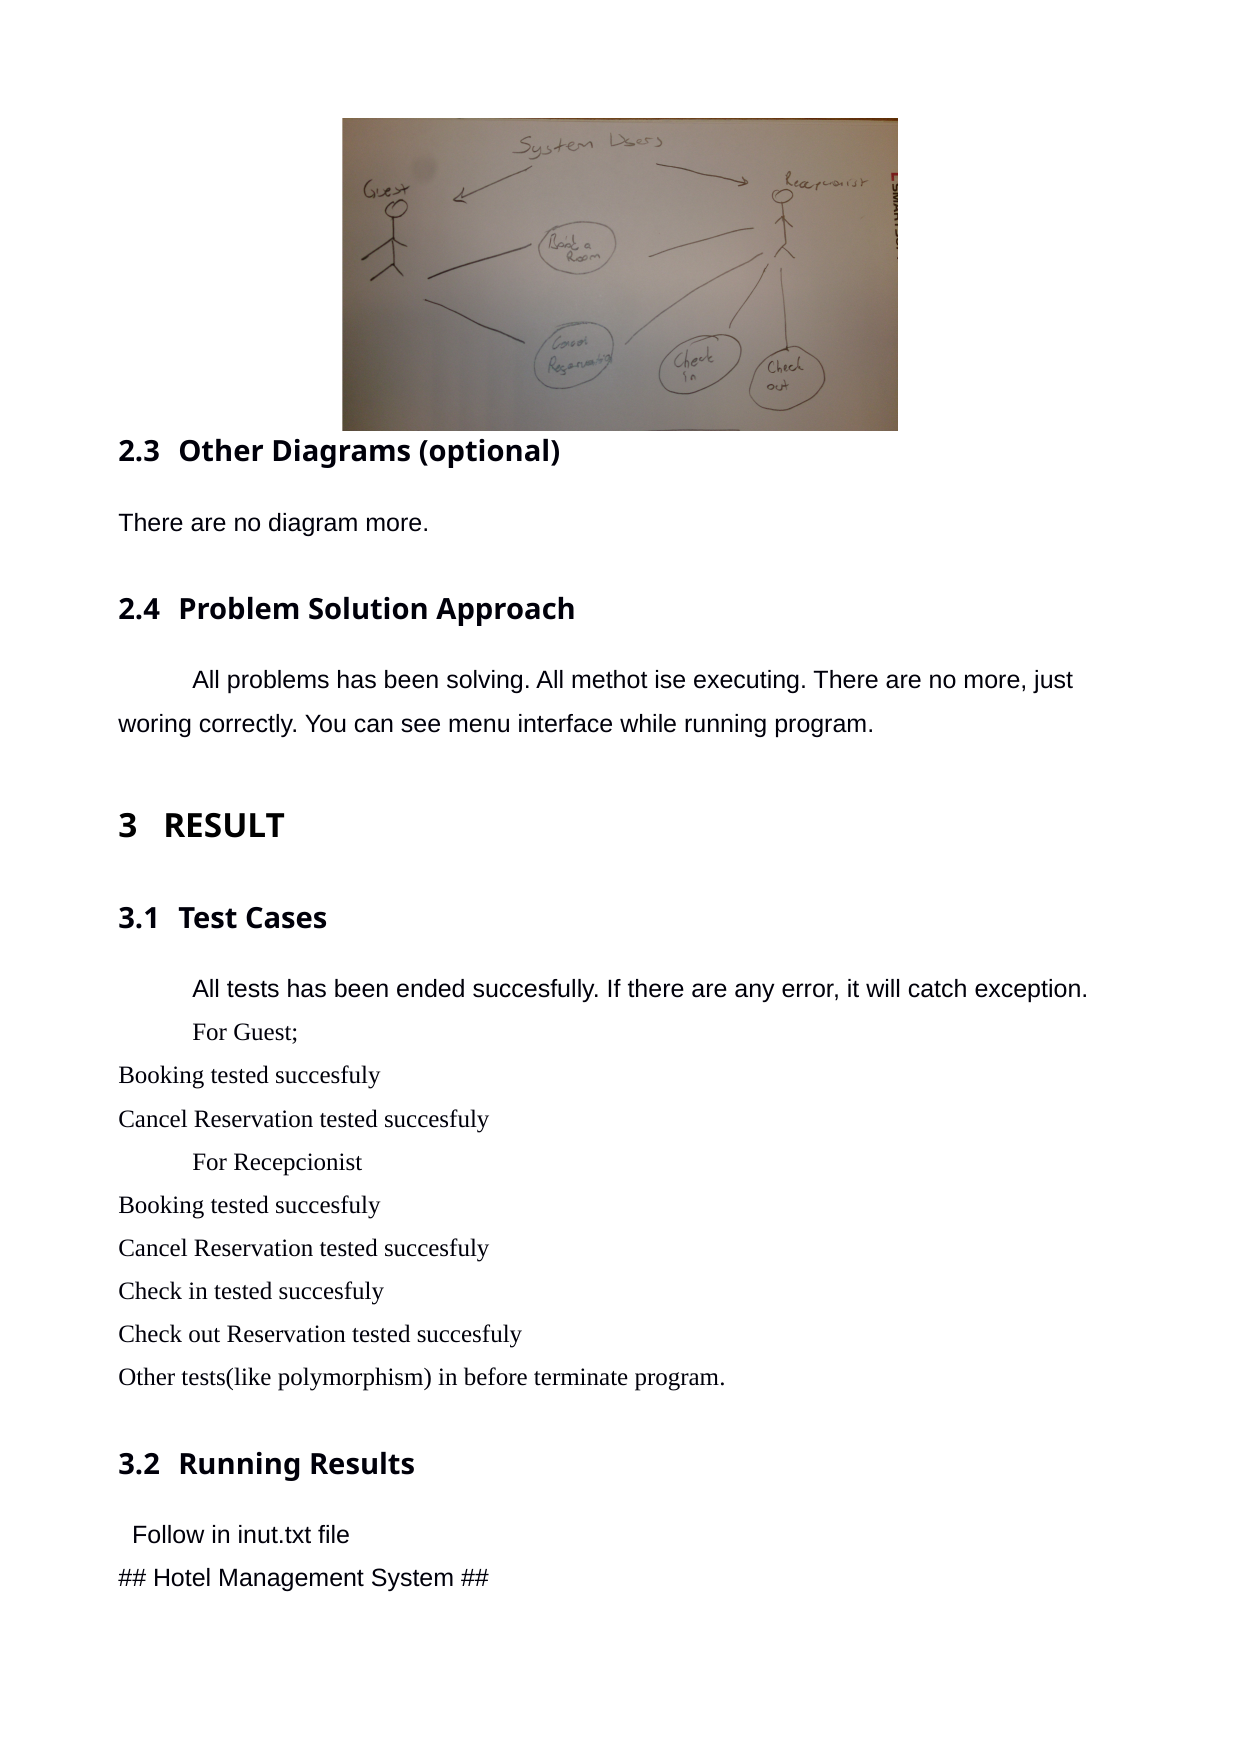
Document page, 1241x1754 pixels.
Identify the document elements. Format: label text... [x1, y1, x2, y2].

text All tests has been ended succesfully. If there are any error, it will catch exception. [118, 974, 1122, 1003]
text ## Hotel Management System ## [118, 1563, 1122, 1592]
subtitle RESULT [118, 802, 1122, 847]
text Check in tested succesfuly [118, 1276, 1122, 1305]
picture [342, 118, 898, 431]
text Follow in inut.txt file [118, 1520, 1122, 1549]
text Other tests(like polymorphism) in before terminate program. [118, 1362, 1122, 1391]
subtitle Test Cases [118, 897, 1122, 937]
text Cancel Reservation tested succesfuly [118, 1104, 1122, 1132]
text For Recepcionist [118, 1147, 1122, 1176]
subtitle Other Diagrams (optional) [118, 118, 1122, 470]
text Check out Reservation tested succesfuly [118, 1319, 1122, 1348]
text Booking tested succesfuly [118, 1190, 1122, 1219]
subtitle Running Results [118, 1443, 1122, 1483]
text All problems has been solving. All methot ise executing. There are no more, just woring correctly. You can see menu interface while running program. [118, 666, 1122, 737]
text Booking tested succesfuly [118, 1061, 1122, 1089]
text Cancel Reservation tested succesfuly [118, 1233, 1122, 1262]
text There are no diagram more. [118, 508, 1122, 536]
subtitle Problem Solution Approach [118, 588, 1122, 628]
text For Guest; [118, 1017, 1122, 1046]
